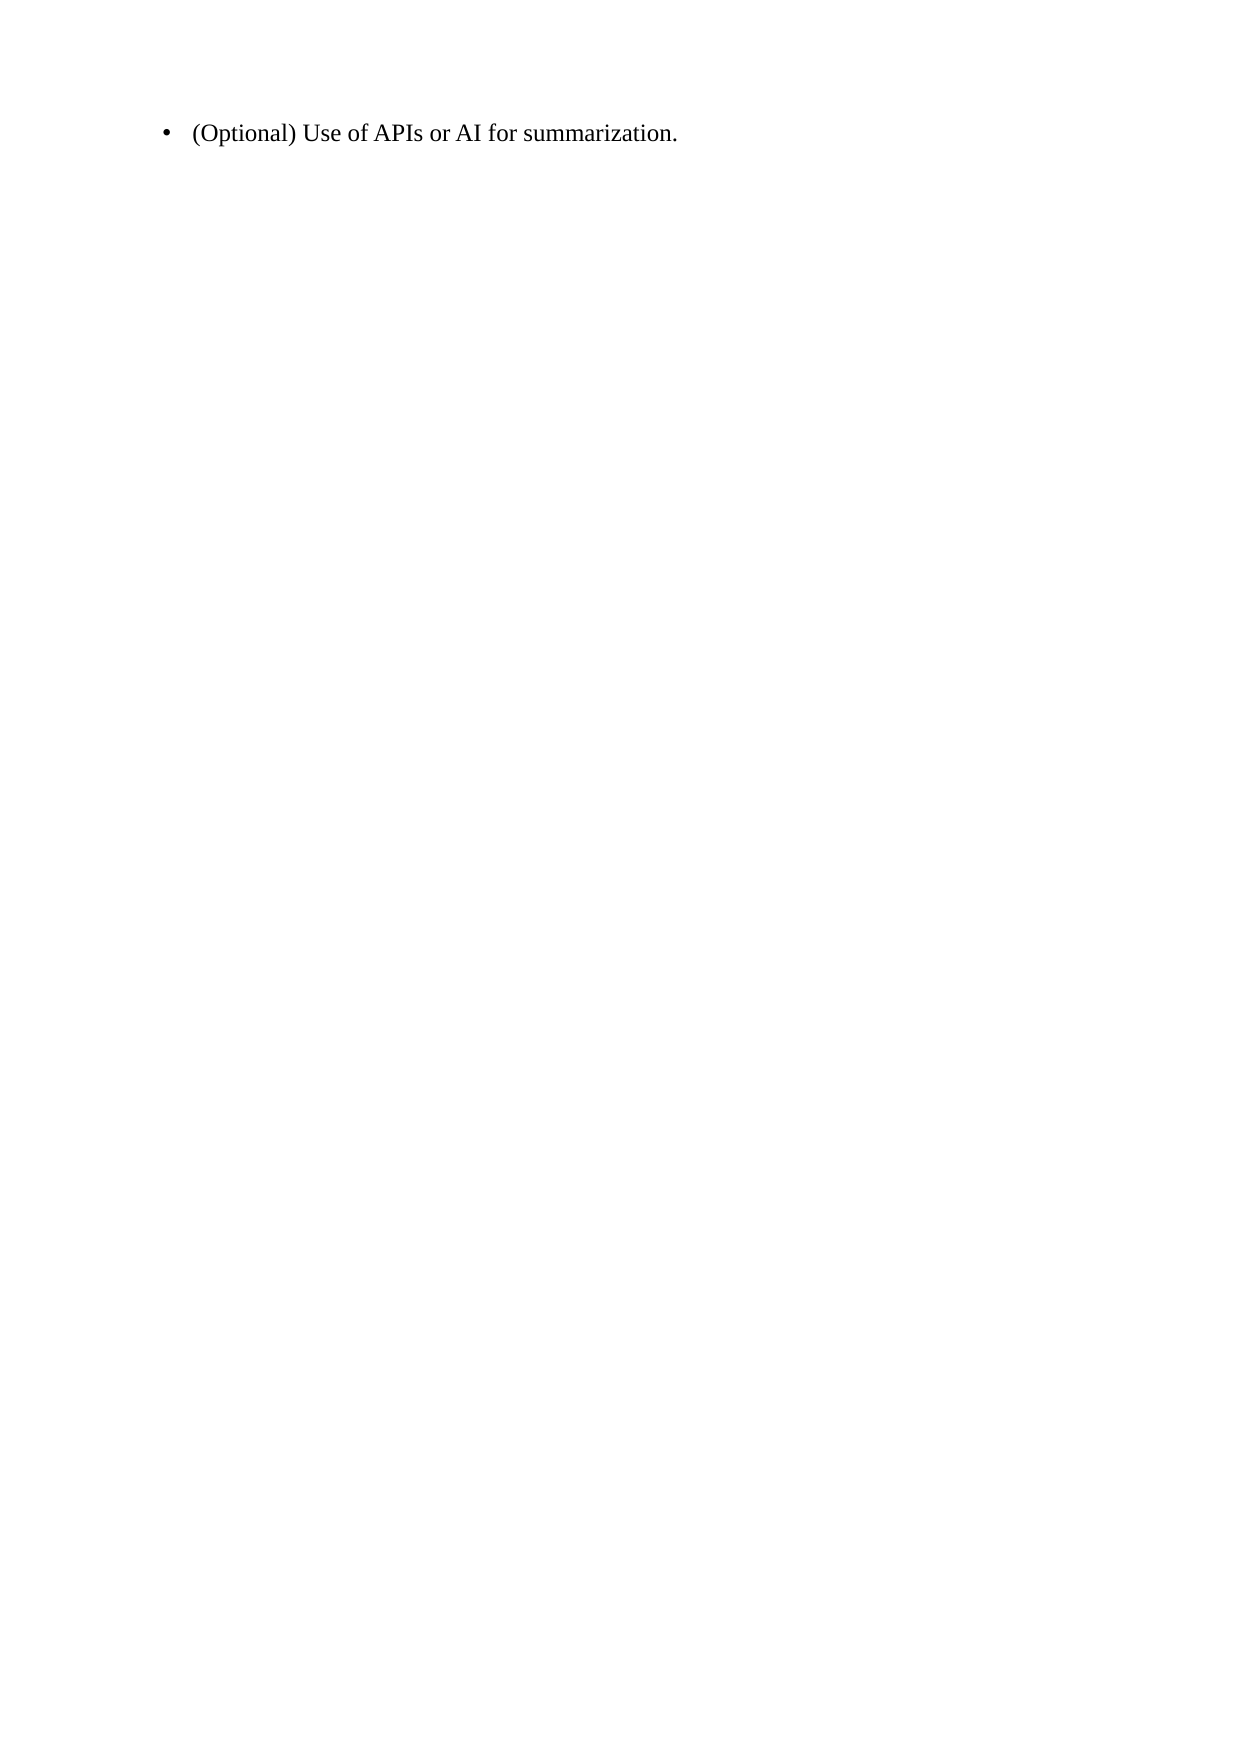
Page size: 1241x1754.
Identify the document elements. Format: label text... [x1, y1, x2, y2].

list (Optional) Use of APIs or AI for summarization. [162, 118, 1122, 147]
